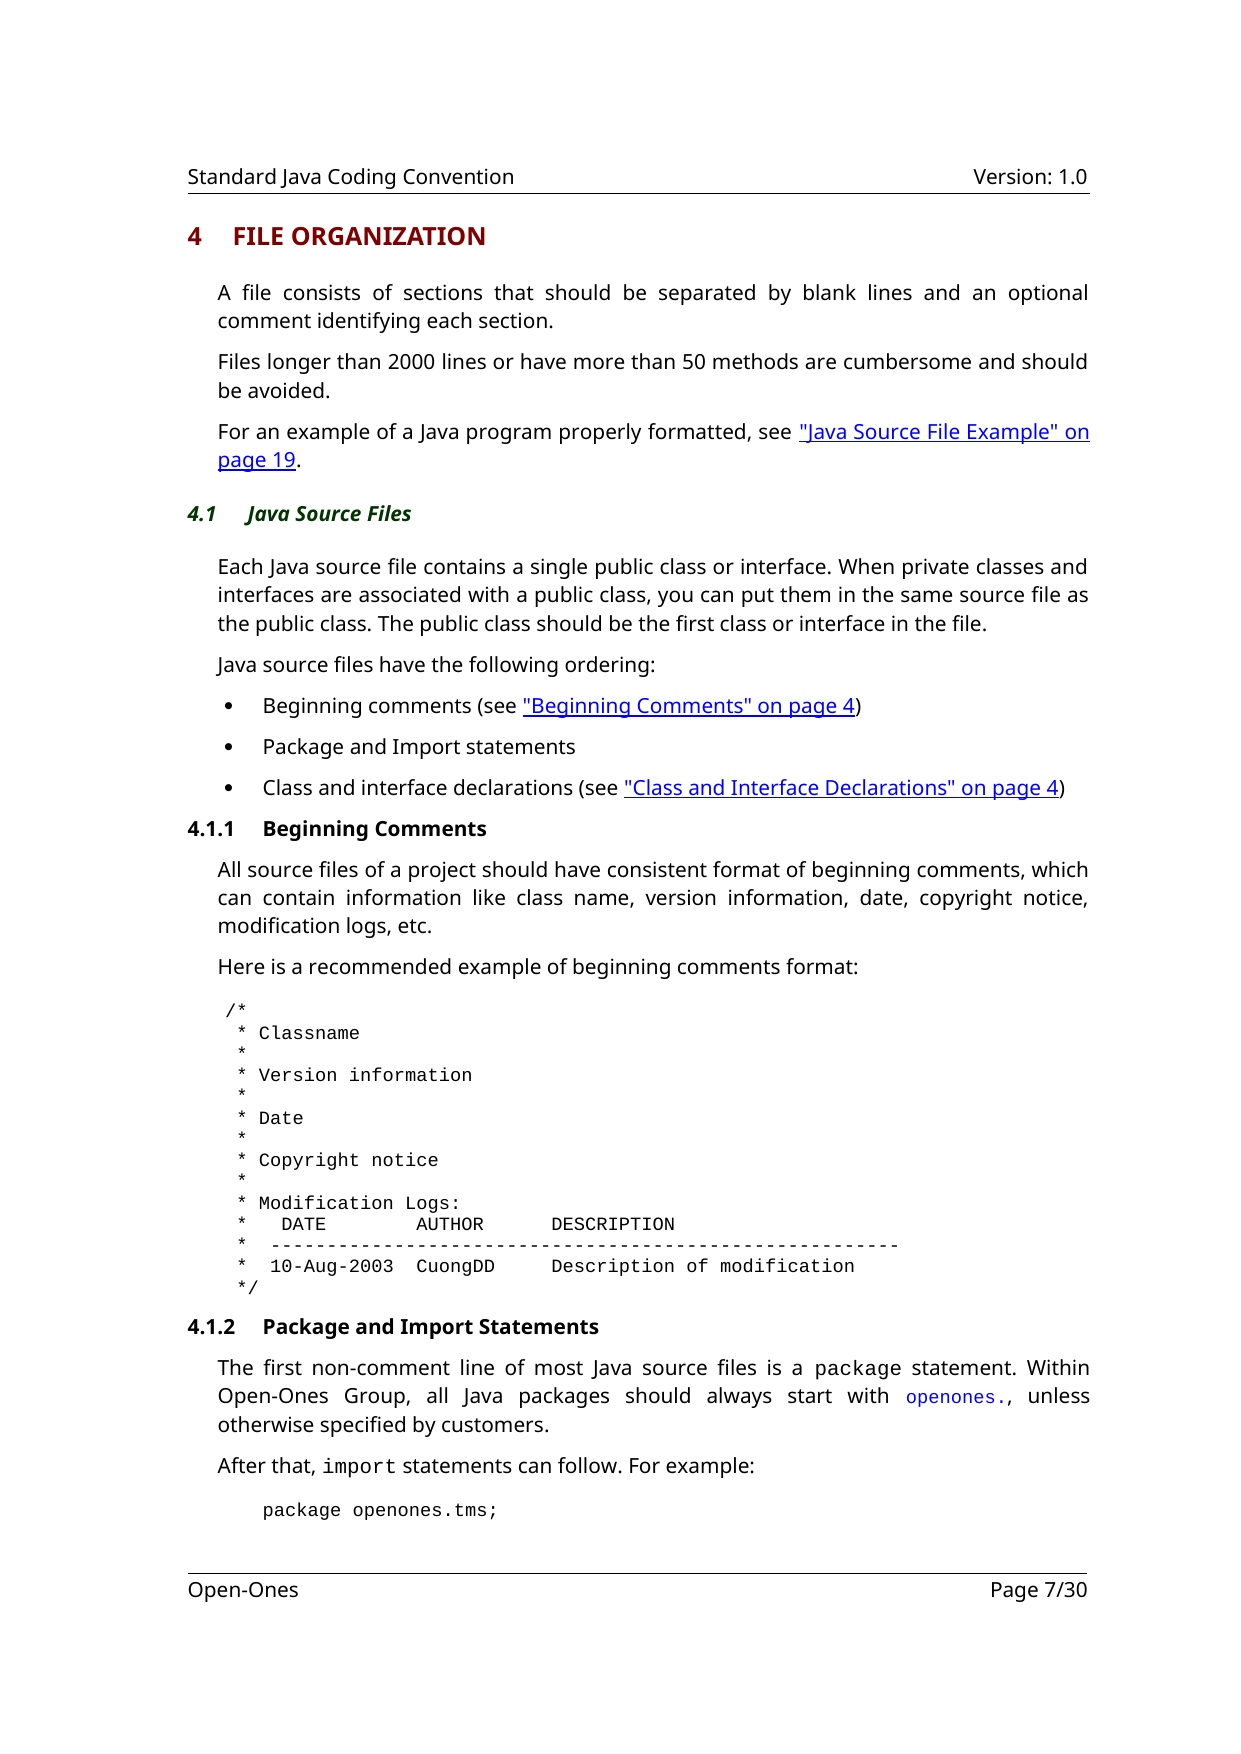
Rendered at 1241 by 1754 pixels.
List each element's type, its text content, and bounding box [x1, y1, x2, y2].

text Files longer than 2000 lines or have more than 50 methods are cumbersome and should be avoided. [217, 347, 1090, 404]
subtitle Beginning Comments [187, 814, 1090, 842]
text * [225, 1130, 1053, 1151]
text * 10-Aug-2003 CuongDD Description of modification [225, 1257, 1053, 1278]
text * DATE AUTHOR DESCRIPTION [225, 1215, 1053, 1236]
text * Classname [225, 1023, 1053, 1045]
text * -------------------------------------------------------- [225, 1236, 1053, 1257]
text All source files of a project should have consistent format of beginning comments, which can contain information like class name, version information, date, copyright notice, modification logs, etc. [217, 855, 1090, 940]
list Class and interface declarations (see "Class and Interface Declarations" on page 4) [225, 773, 1090, 801]
text For an example of a Java program properly formatted, see "Java Source File Example" on page 19. [217, 417, 1090, 474]
text Each Java source file contains a single public class or interface. When private classes and interfaces are associated with a public class, you can put them in the same source file as the public class. The public class should be the first class or interface in the file. [217, 552, 1090, 637]
text * [225, 1045, 1053, 1066]
text A file consists of sections that should be separated by blank lines and an optional comment identifying each section. [217, 278, 1090, 335]
text After that, import statements can follow. For example: [217, 1451, 1090, 1479]
list Package and Import statements [225, 732, 1090, 760]
text * Modification Logs: [225, 1193, 1053, 1215]
text package openones.tms; [262, 1501, 1053, 1522]
text * Date [225, 1108, 1053, 1130]
subtitle Package and Import Statements [187, 1312, 1090, 1341]
subtitle Java Source Files [187, 499, 1090, 527]
text Here is a recommended example of beginning comments format: [217, 952, 1090, 981]
text */ [225, 1278, 1053, 1300]
text * [225, 1087, 1053, 1108]
text * Copyright notice [225, 1151, 1053, 1172]
text * [225, 1172, 1053, 1193]
text /* [225, 1002, 1053, 1023]
subtitle File Organization [187, 219, 1090, 253]
text * Version information [225, 1066, 1053, 1087]
list Beginning comments (see "Beginning Comments" on page 4) [225, 691, 1090, 719]
text Java source files have the following ordering: [217, 650, 1090, 678]
text The first non-comment line of most Java source files is a package statement. Within Open-Ones Group, all Java packages should always start with openones., unless otherwise specified by customers. [217, 1353, 1090, 1438]
